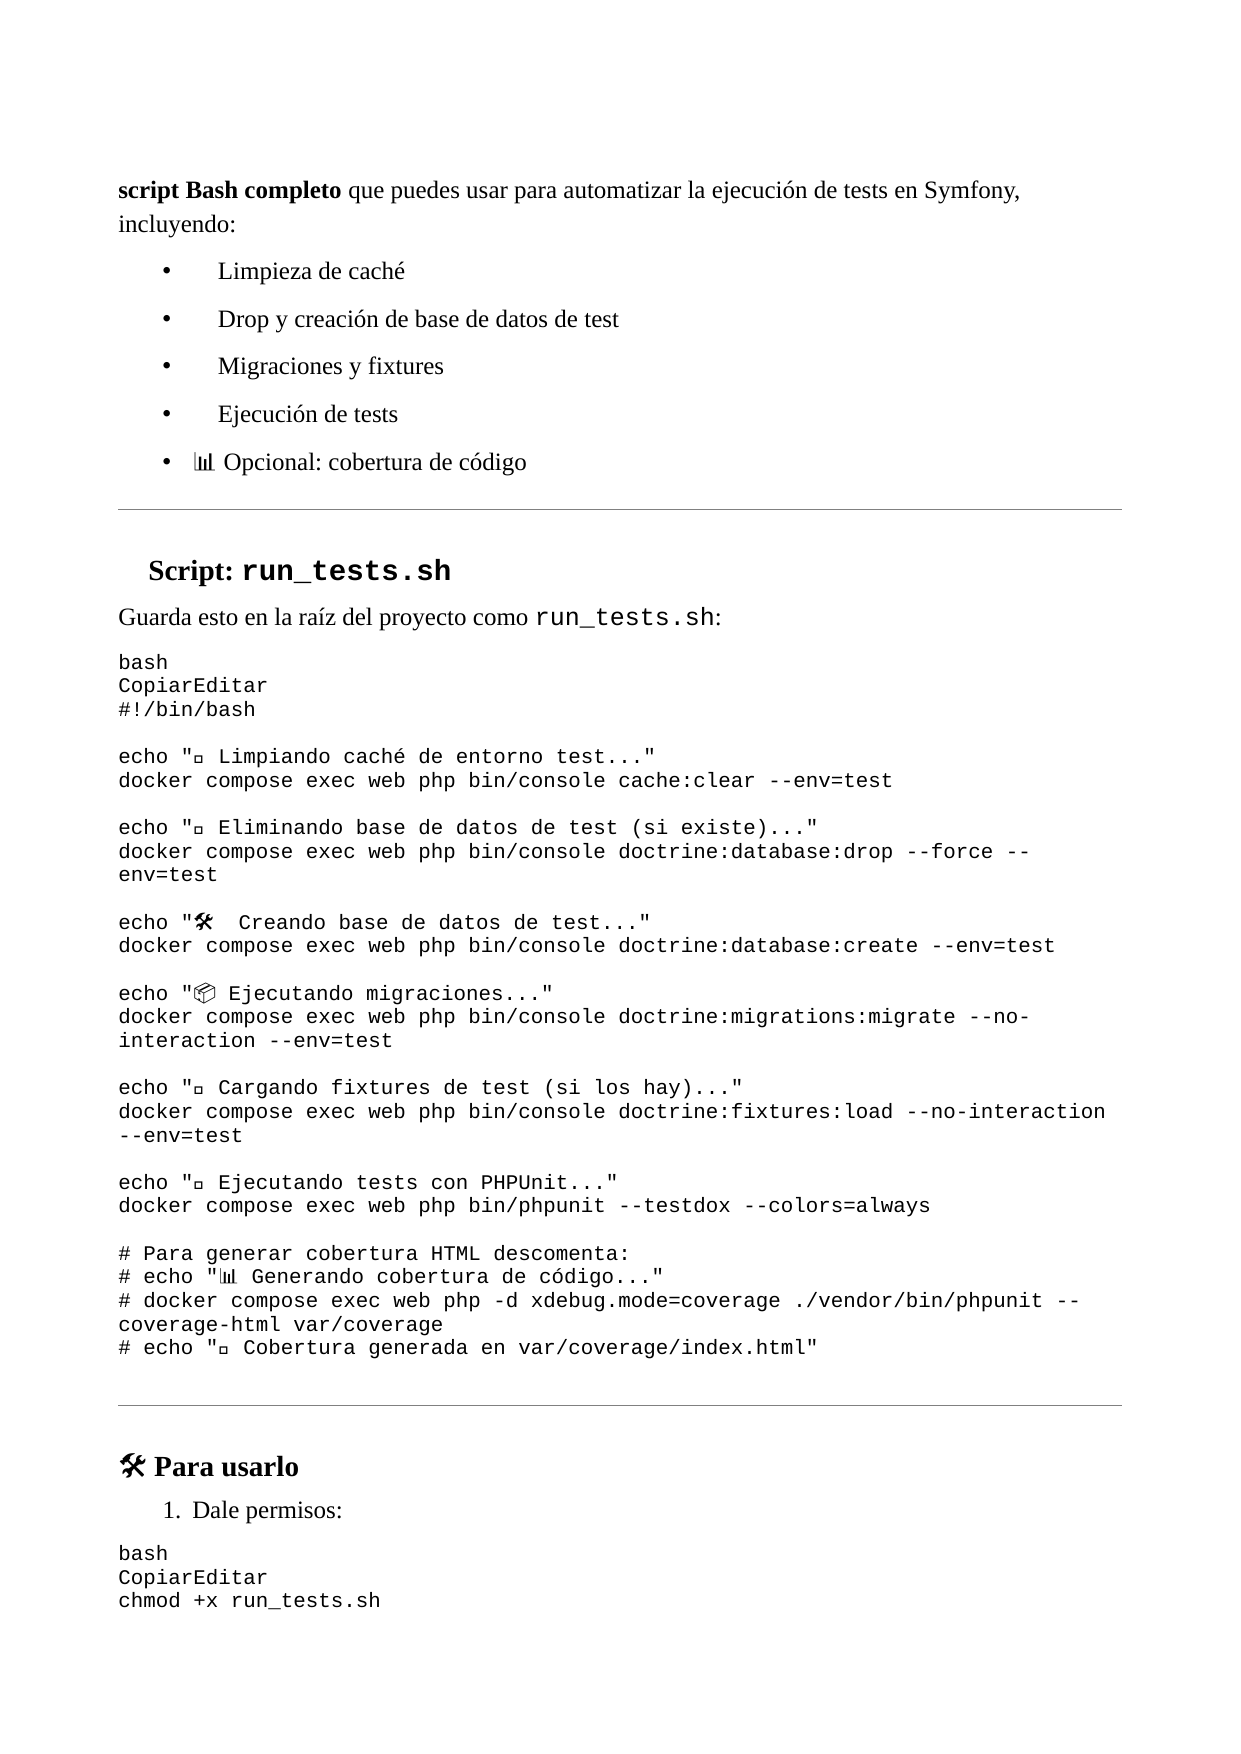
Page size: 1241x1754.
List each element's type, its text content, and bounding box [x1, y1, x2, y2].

text docker compose exec web php bin/console doctrine:fixtures:load --no-interaction --env=test [118, 1101, 1122, 1148]
text CopiarEditar [118, 675, 1122, 699]
text docker compose exec web php bin/phpunit --testdox --colors=always [118, 1196, 1122, 1219]
text docker compose exec web php bin/console doctrine:database:create --env=test [118, 935, 1122, 959]
list 🔄 Limpieza de caché [162, 256, 1122, 285]
text echo "🛠️ Creando base de datos de test..." [118, 912, 1122, 935]
list Dale permisos: [162, 1495, 1122, 1524]
list 🧼 Drop y creación de base de datos de test [162, 304, 1122, 333]
text echo "🧼 Limpiando caché de entorno test..." [118, 746, 1122, 770]
text echo "🌱 Cargando fixtures de test (si los hay)..." [118, 1077, 1122, 1101]
list 🧱 Migraciones y fixtures [162, 351, 1122, 380]
text bash [118, 652, 1122, 675]
text docker compose exec web php bin/console doctrine:database:drop --force --env=test [118, 841, 1122, 888]
text chmod +x run_tests.sh [118, 1590, 1122, 1614]
text # echo "📊 Generando cobertura de código..." [118, 1266, 1122, 1290]
list 📊 Opcional: cobertura de código [162, 447, 1122, 475]
text # echo "✅ Cobertura generada en var/coverage/index.html" [118, 1337, 1122, 1361]
list ✅ Ejecución de tests [162, 399, 1122, 428]
subtitle 🛠️ Para usarlo [118, 1449, 1122, 1483]
text CopiarEditar [118, 1567, 1122, 1590]
text script Bash completo que puedes usar para automatizar la ejecución de tests en Symfony, incluyendo: [118, 176, 1122, 237]
text # docker compose exec web php -d xdebug.mode=coverage ./vendor/bin/phpunit --coverage-html var/coverage [118, 1290, 1122, 1337]
text echo "💥 Eliminando base de datos de test (si existe)..." [118, 817, 1122, 841]
text echo "📦 Ejecutando migraciones..." [118, 983, 1122, 1006]
text docker compose exec web php bin/console cache:clear --env=test [118, 770, 1122, 793]
text #!/bin/bash [118, 699, 1122, 723]
text # Para generar cobertura HTML descomenta: [118, 1243, 1122, 1266]
text bash [118, 1543, 1122, 1567]
text Guarda esto en la raíz del proyecto como run_tests.sh: [118, 602, 1122, 632]
subtitle ✅ Script: run_tests.sh [118, 553, 1122, 589]
text docker compose exec web php bin/console doctrine:migrations:migrate --no-interaction --env=test [118, 1006, 1122, 1054]
text echo "🚀 Ejecutando tests con PHPUnit..." [118, 1172, 1122, 1196]
